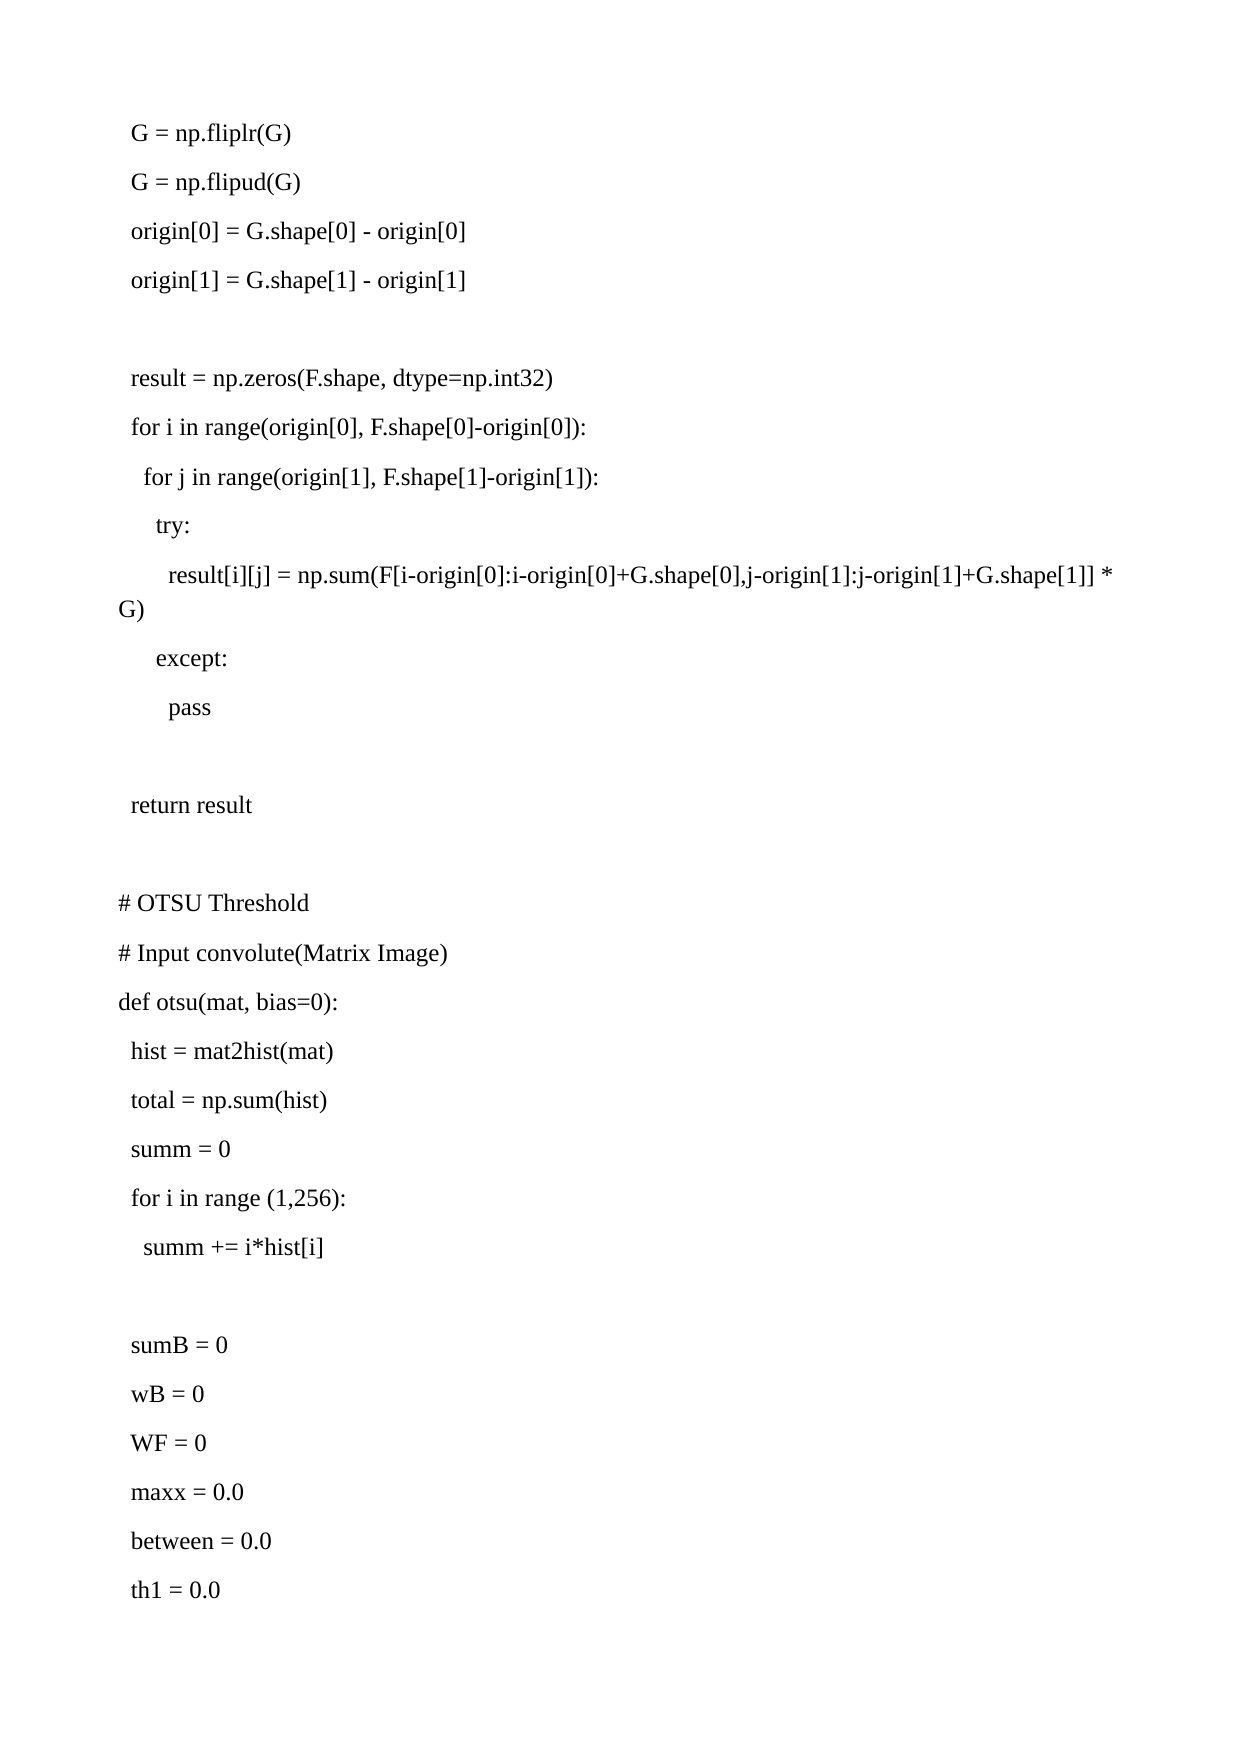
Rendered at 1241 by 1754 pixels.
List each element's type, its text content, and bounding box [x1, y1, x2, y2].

text between = 0.0 [118, 1526, 1122, 1555]
text origin[1] = G.shape[1] - origin[1] [118, 265, 1122, 294]
text total = np.sum(hist) [118, 1085, 1122, 1113]
text wB = 0 [118, 1379, 1122, 1408]
text summ += i*hist[i] [118, 1232, 1122, 1261]
text origin[0] = G.shape[0] - origin[0] [118, 216, 1122, 245]
text maxx = 0.0 [118, 1477, 1122, 1506]
text th1 = 0.0 [118, 1575, 1122, 1604]
text def otsu(mat, bias=0): [118, 987, 1122, 1015]
text try: [118, 511, 1122, 539]
text pass [118, 692, 1122, 721]
text for j in range(origin[1], F.shape[1]-origin[1]): [118, 462, 1122, 490]
text return result [118, 790, 1122, 819]
text result = np.zeros(F.shape, dtype=np.int32) [118, 363, 1122, 392]
text except: [118, 643, 1122, 672]
text # Input convolute(Matrix Image) [118, 938, 1122, 966]
text summ = 0 [118, 1134, 1122, 1163]
text for i in range (1,256): [118, 1183, 1122, 1212]
text G = np.flipud(G) [118, 167, 1122, 196]
text for i in range(origin[0], F.shape[0]-origin[0]): [118, 412, 1122, 441]
text WF = 0 [118, 1428, 1122, 1457]
text result[i][j] = np.sum(F[i-origin[0]:i-origin[0]+G.shape[0],j-origin[1]:j-origin[1]+G.shape[1]] * G) [118, 560, 1122, 623]
text # OTSU Threshold [118, 888, 1122, 917]
text G = np.fliplr(G) [118, 118, 1122, 147]
text hist = mat2hist(mat) [118, 1036, 1122, 1064]
text sumB = 0 [118, 1330, 1122, 1359]
